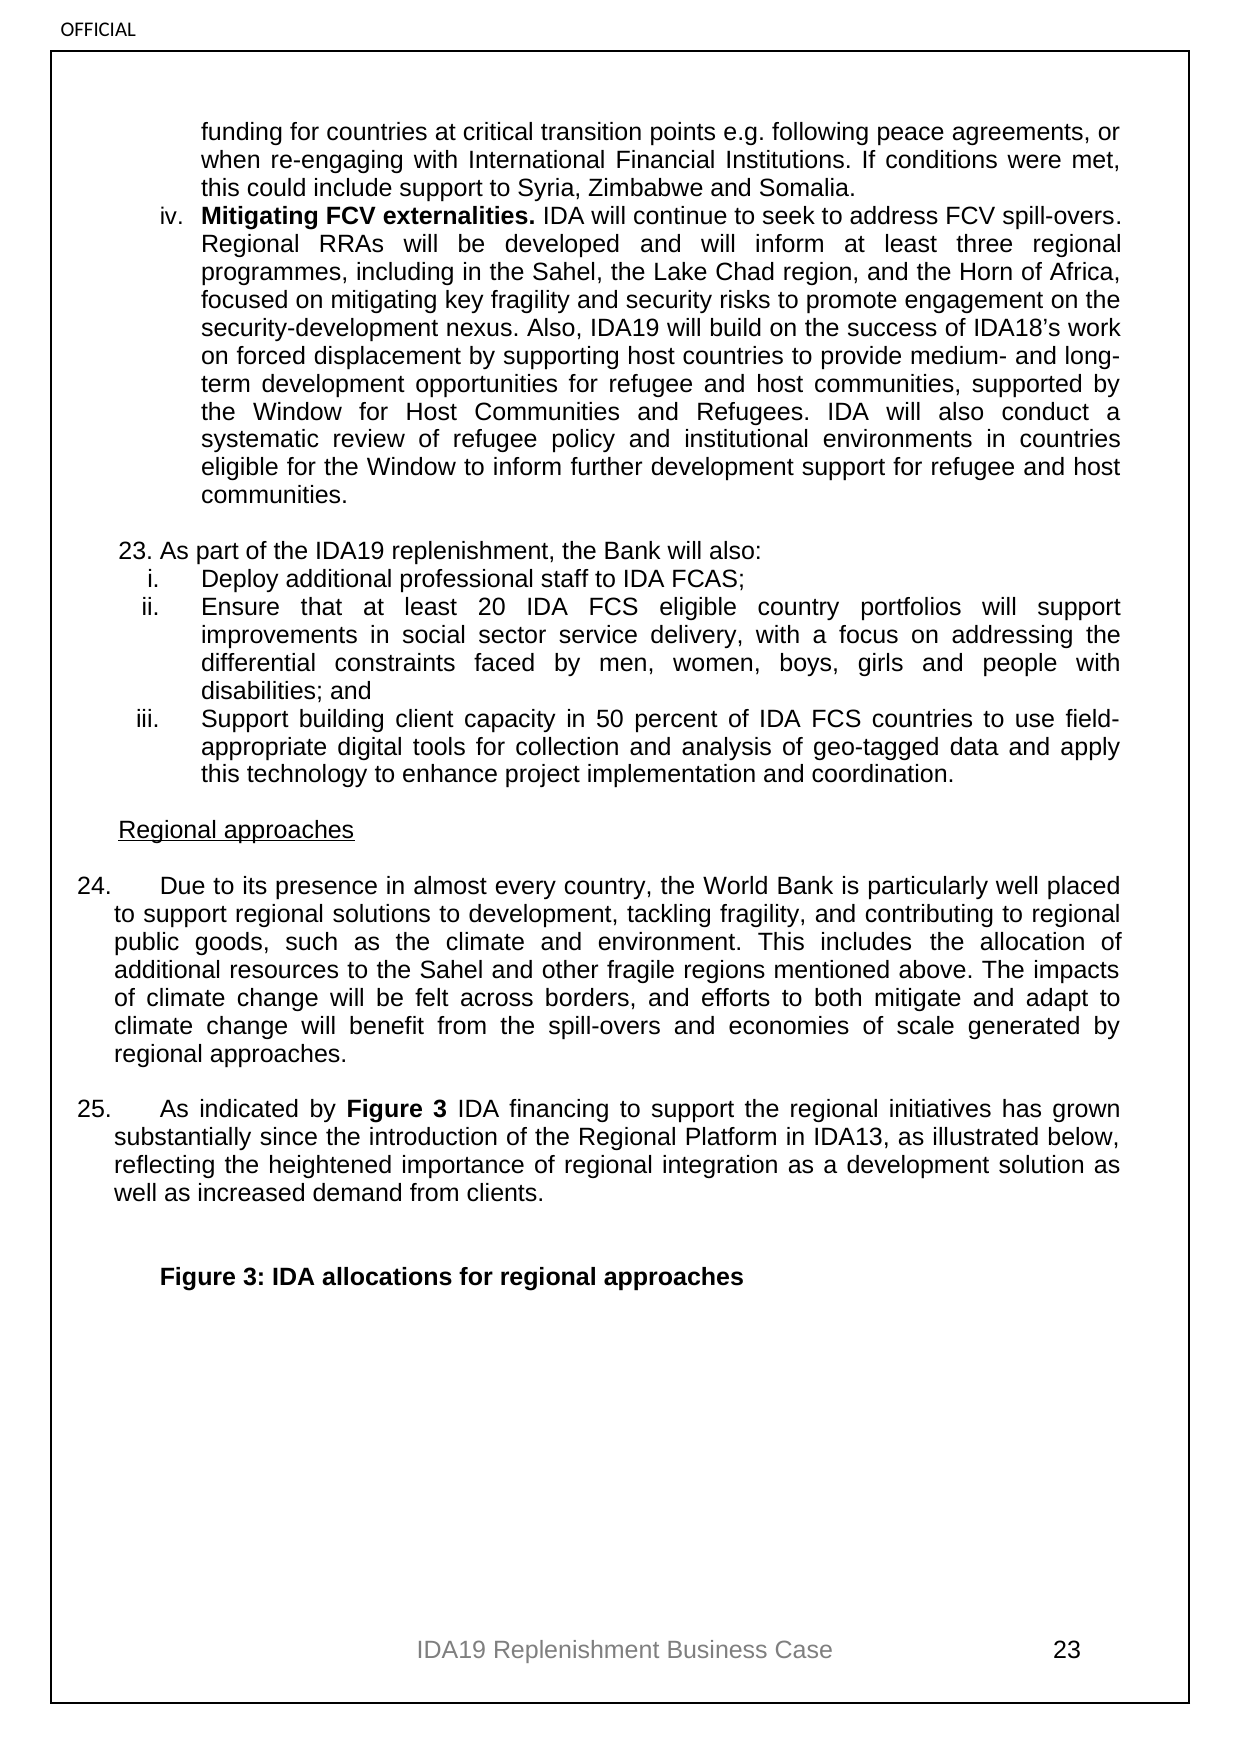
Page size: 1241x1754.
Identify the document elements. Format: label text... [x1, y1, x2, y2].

list As indicated by Figure 3 IDA financing to support the regional initiatives has grown substantially since the introduction of the Regional Platform in IDA13, as illustrated below, reflecting the heightened importance of regional integration as a development solution as well as increased demand from clients. [77, 1095, 1122, 1207]
list Mitigating FCV externalities. IDA will continue to seek to address FCV spill-overs. Regional RRAs will be developed and will inform at least three regional programmes, including in the Sahel, the Lake Chad region, and the Horn of Africa, focused on mitigating key fragility and security risks to promote engagement on the security-development nexus. Also, IDA19 will build on the success of IDA18’s work on forced displacement by supporting host countries to provide medium- and long-term development opportunities for refugee and host communities, supported by the Window for Host Communities and Refugees. IDA will also conduct a systematic review of refugee policy and institutional environments in countries eligible for the Window to inform further development support for refugee and host communities. [159, 202, 1122, 509]
list Deploy additional professional staff to IDA FCAS; [159, 565, 1122, 593]
list funding for countries at critical transition points e.g. following peace agreements, or when re-engaging with International Financial Institutions. If conditions were met, this could include support to Syria, Zimbabwe and Somalia. [159, 118, 1122, 202]
list Ensure that at least 20 IDA FCS eligible country portfolios will support improvements in social sector service delivery, with a focus on addressing the differential constraints faced by men, women, boys, girls and people with disabilities; and [159, 593, 1122, 704]
list Figure 3: IDA allocations for regional approaches [159, 1263, 1122, 1291]
text Regional approaches [118, 816, 1122, 844]
list As part of the IDA19 replenishment, the Bank will also: [118, 537, 1122, 565]
list Due to its presence in almost every country, the World Bank is particularly well placed to support regional solutions to development, tackling fragility, and contributing to regional public goods, such as the climate and environment. This includes the allocation of additional resources to the Sahel and other fragile regions mentioned above. The impacts of climate change will be felt across borders, and efforts to both mitigate and adapt to climate change will benefit from the spill-overs and economies of scale generated by regional approaches. [77, 872, 1122, 1067]
list Support building client capacity in 50 percent of IDA FCS countries to use field-appropriate digital tools for collection and analysis of geo-tagged data and apply this technology to enhance project implementation and coordination. [159, 704, 1122, 788]
